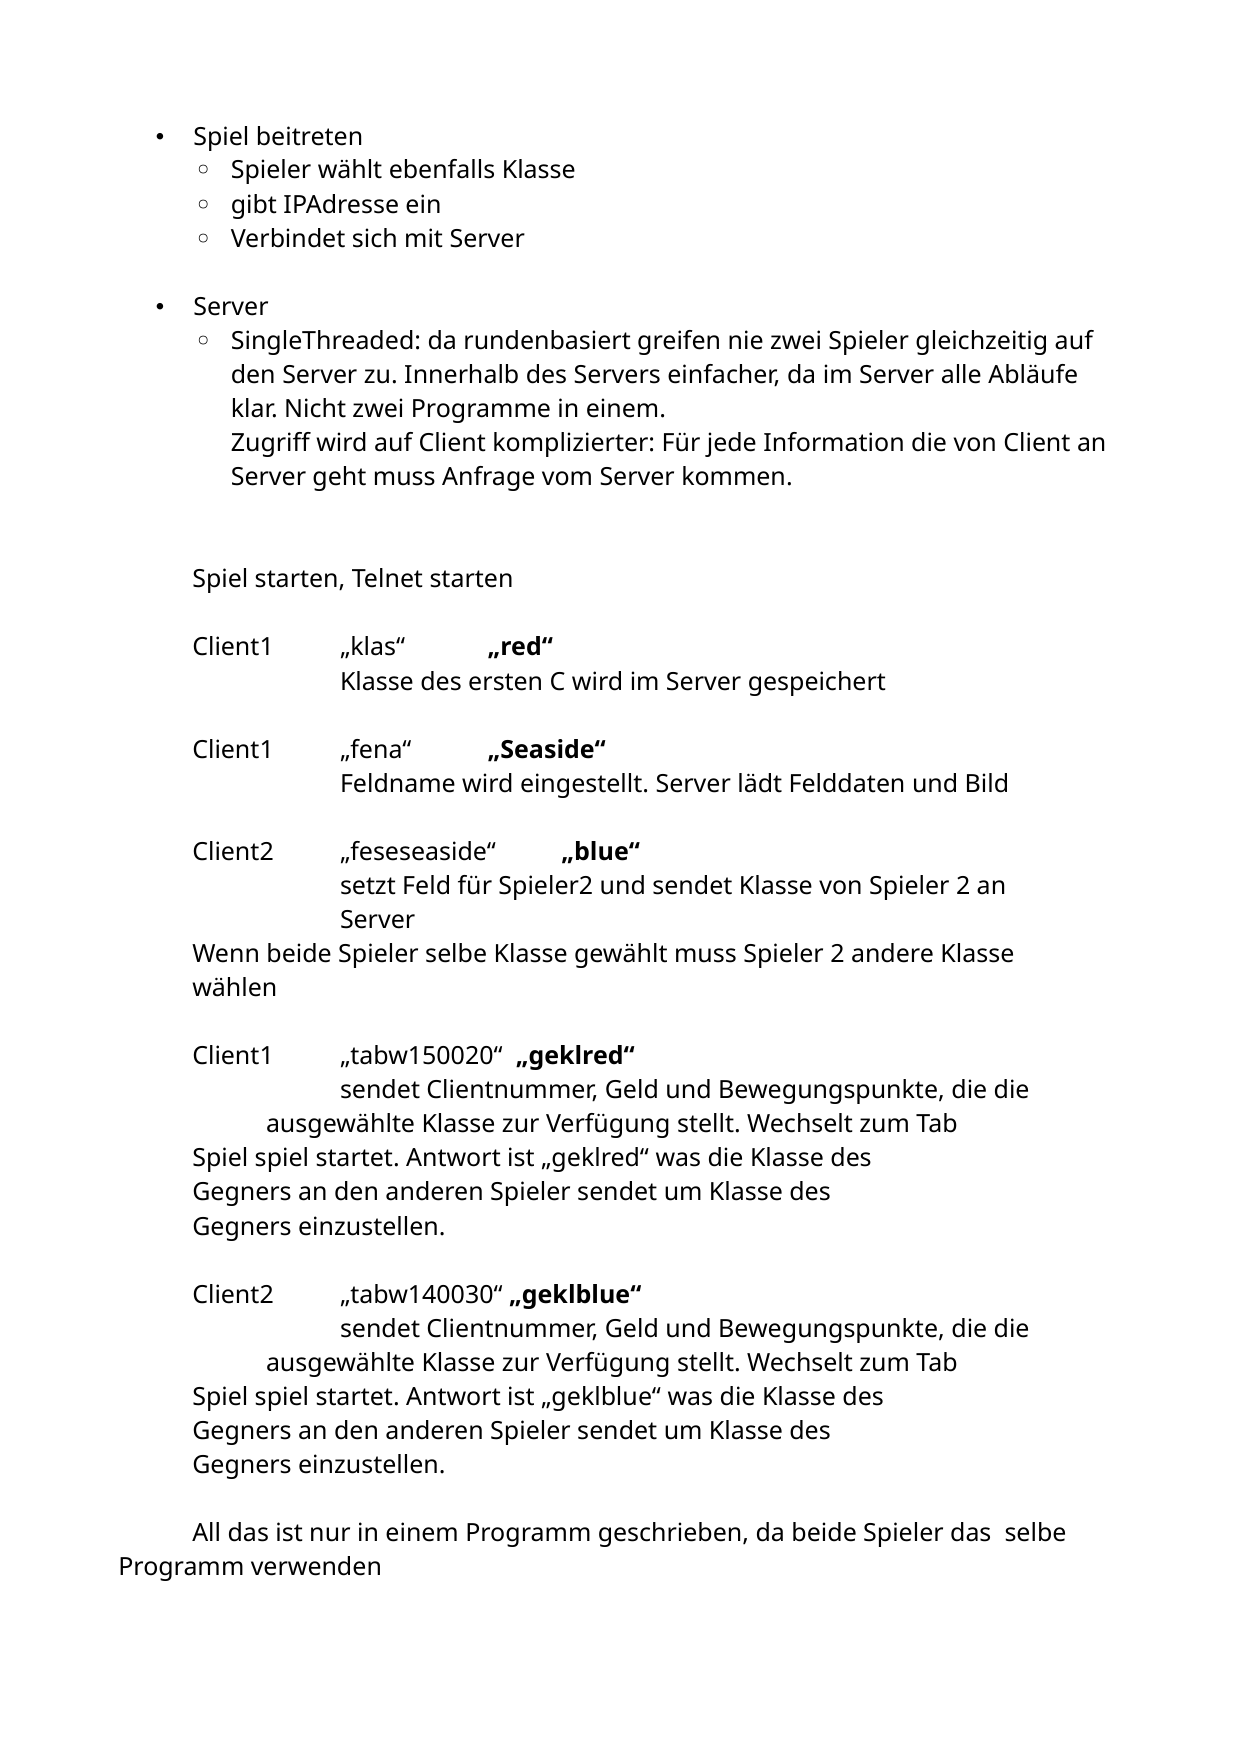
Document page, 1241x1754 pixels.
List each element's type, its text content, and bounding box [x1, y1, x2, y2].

list Zugriff wird auf Client komplizierter: Für jede Information die von Client an Server geht muss Anfrage vom Server kommen. [193, 425, 1122, 493]
text All das ist nur in einem Programm geschrieben, da beide Spieler das selbe Programm verwenden [118, 1515, 1122, 1583]
text Spiel starten, Telnet starten [118, 561, 1122, 595]
text Wenn beide Spieler selbe Klasse gewählt muss Spieler 2 andere Klasse wählen [118, 936, 1122, 1004]
list gibt IPAdresse ein [193, 186, 1122, 220]
text Client2 „feseseaside“ „blue“ [118, 833, 1122, 867]
text Client2 „tabw140030“ „geklblue“ [118, 1276, 1122, 1310]
list Verbindet sich mit Server [193, 220, 1122, 254]
text Klasse des ersten C wird im Server gespeichert [118, 663, 1122, 697]
text setzt Feld für Spieler2 und sendet Klasse von Spieler 2 an Server [118, 867, 1122, 936]
list Spiel beitreten [156, 118, 1122, 152]
text Feldname wird eingestellt. Server lädt Felddaten und Bild [118, 765, 1122, 799]
text Client1 „fena“ „Seaside“ [118, 731, 1122, 765]
text sendet Clientnummer, Geld und Bewegungspunkte, die die ausgewählte Klasse zur Verfügung stellt. Wechselt zum Tab Spiel spiel startet. Antwort ist „geklblue“ was die Klasse des Gegners an den anderen Spieler sendet um Klasse des Gegners einzustellen. [118, 1310, 1122, 1481]
text Client1 „tabw150020“ „geklred“ [118, 1038, 1122, 1072]
text Client1 „klas“ „red“ [118, 629, 1122, 663]
text sendet Clientnummer, Geld und Bewegungspunkte, die die ausgewählte Klasse zur Verfügung stellt. Wechselt zum Tab Spiel spiel startet. Antwort ist „geklred“ was die Klasse des Gegners an den anderen Spieler sendet um Klasse des Gegners einzustellen. [118, 1072, 1122, 1242]
list Spieler wählt ebenfalls Klasse [193, 152, 1122, 186]
list SingleThreaded: da rundenbasiert greifen nie zwei Spieler gleichzeitig auf den Server zu. Innerhalb des Servers einfacher, da im Server alle Abläufe klar. Nicht zwei Programme in einem. [193, 322, 1122, 425]
list Server [156, 288, 1122, 322]
